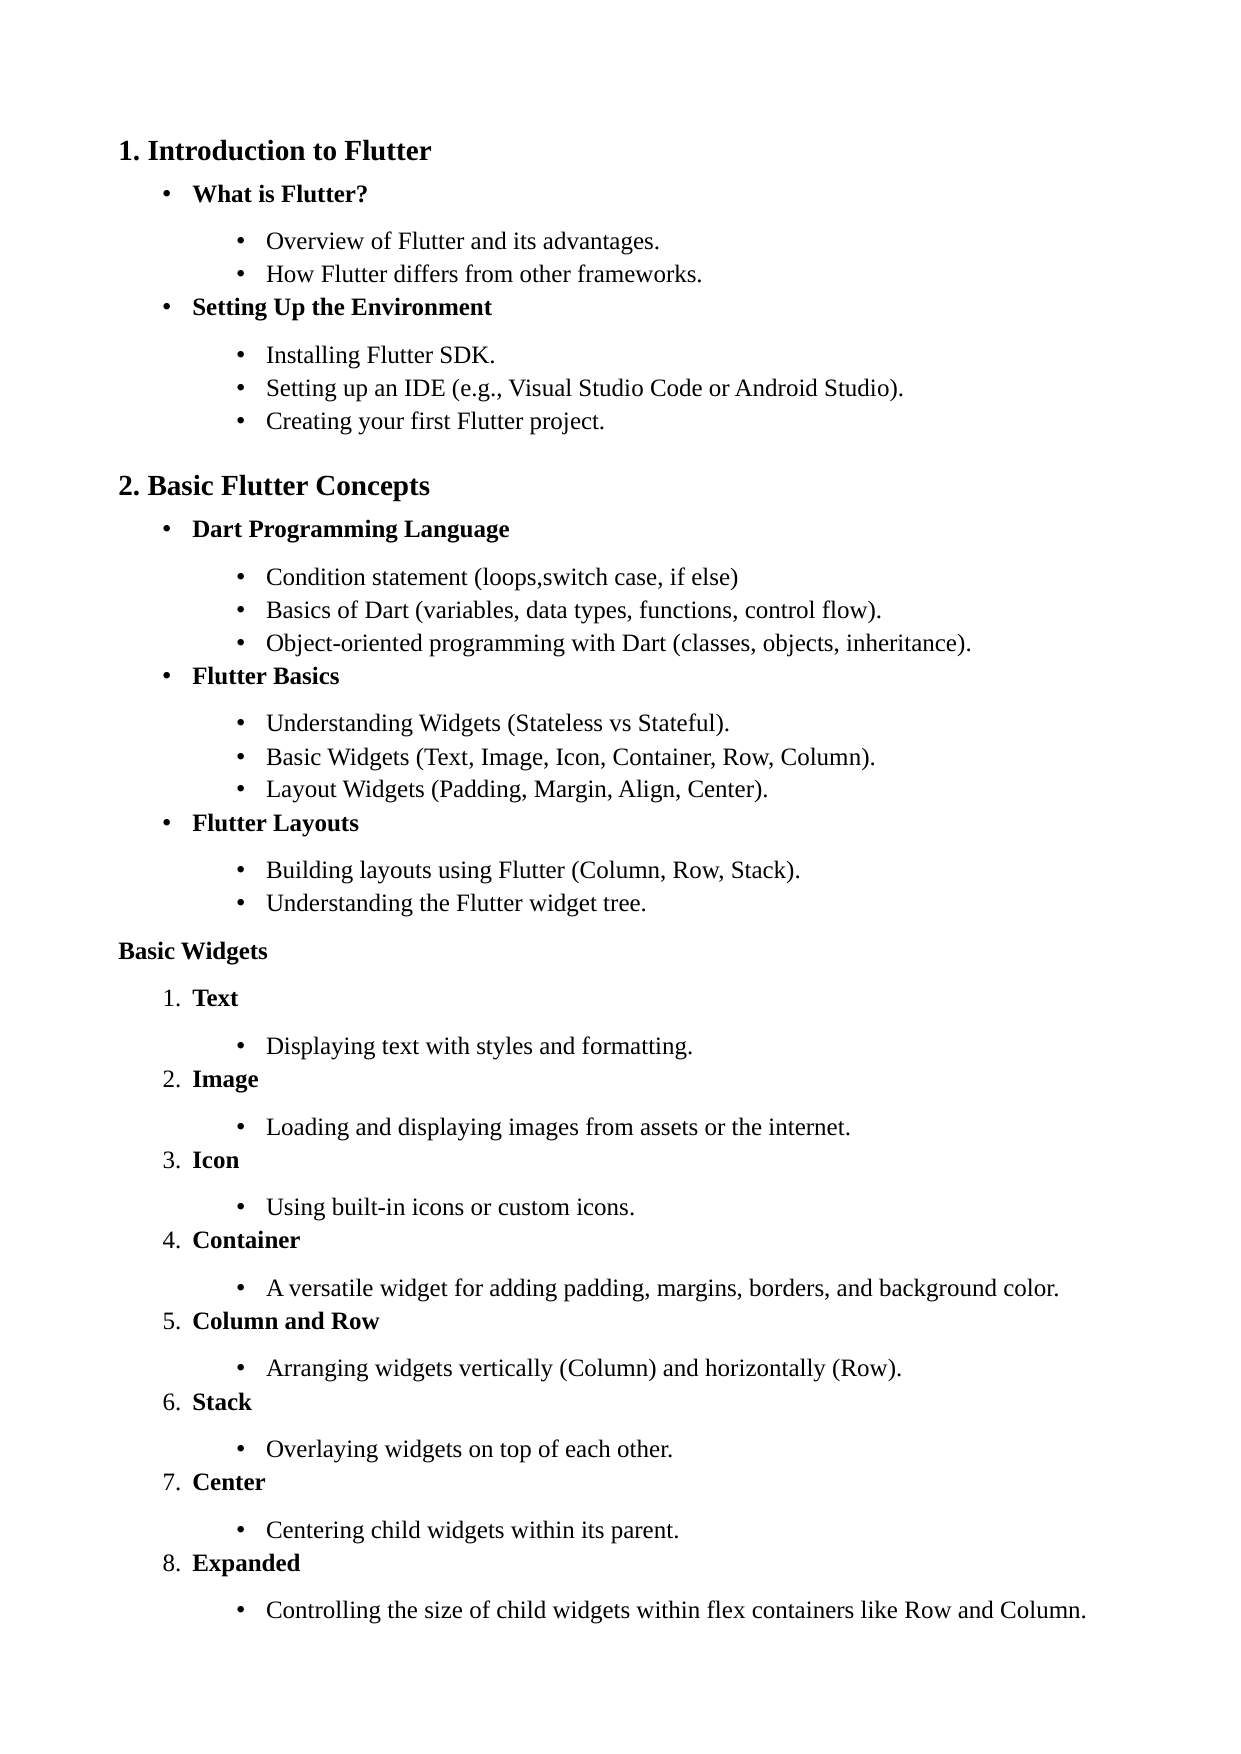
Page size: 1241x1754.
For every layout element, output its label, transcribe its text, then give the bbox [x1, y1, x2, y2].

list Expanded [162, 1548, 1122, 1577]
list Center [162, 1467, 1122, 1496]
list Basics of Dart (variables, data types, functions, control flow). [236, 595, 1122, 624]
list Basic Widgets (Text, Image, Icon, Container, Row, Column). [236, 742, 1122, 770]
list Icon [162, 1145, 1122, 1173]
list Installing Flutter SDK. [236, 340, 1122, 369]
list Understanding Widgets (Stateless vs Stateful). [236, 708, 1122, 737]
list Column and Row [162, 1306, 1122, 1335]
list Layout Widgets (Padding, Margin, Align, Center). [236, 774, 1122, 803]
list Arranging widgets vertically (Column) and horizontally (Row). [236, 1353, 1122, 1382]
list Setting Up the Environment [162, 292, 1122, 321]
list Displaying text with styles and formatting. [236, 1031, 1122, 1060]
list Text [162, 983, 1122, 1012]
list How Flutter differs from other frameworks. [236, 259, 1122, 288]
subtitle 1. Introduction to Flutter [118, 133, 1122, 166]
list Object-oriented programming with Dart (classes, objects, inheritance). [236, 628, 1122, 657]
list A versatile widget for adding padding, margins, borders, and background color. [236, 1273, 1122, 1302]
list Centering child widgets within its parent. [236, 1515, 1122, 1543]
list Dart Programming Language [162, 514, 1122, 543]
list Container [162, 1225, 1122, 1254]
list Overview of Flutter and its advantages. [236, 226, 1122, 255]
list Creating your first Flutter project. [236, 406, 1122, 435]
list Flutter Layouts [162, 808, 1122, 836]
list Overlaying widgets on top of each other. [236, 1434, 1122, 1463]
list Flutter Basics [162, 661, 1122, 690]
list Setting up an IDE (e.g., Visual Studio Code or Android Studio). [236, 373, 1122, 402]
list Stack [162, 1387, 1122, 1415]
text Basic Widgets [118, 936, 1122, 964]
list Condition statement (loops,switch case, if else) [236, 562, 1122, 591]
subtitle 2. Basic Flutter Concepts [118, 468, 1122, 502]
list Understanding the Flutter widget tree. [236, 888, 1122, 917]
list Controlling the size of child widgets within flex containers like Row and Column. [236, 1595, 1122, 1624]
list Loading and displaying images from assets or the internet. [236, 1112, 1122, 1140]
list Building layouts using Flutter (Column, Row, Stack). [236, 855, 1122, 884]
list Image [162, 1064, 1122, 1093]
list What is Flutter? [162, 179, 1122, 207]
list Using built-in icons or custom icons. [236, 1192, 1122, 1221]
